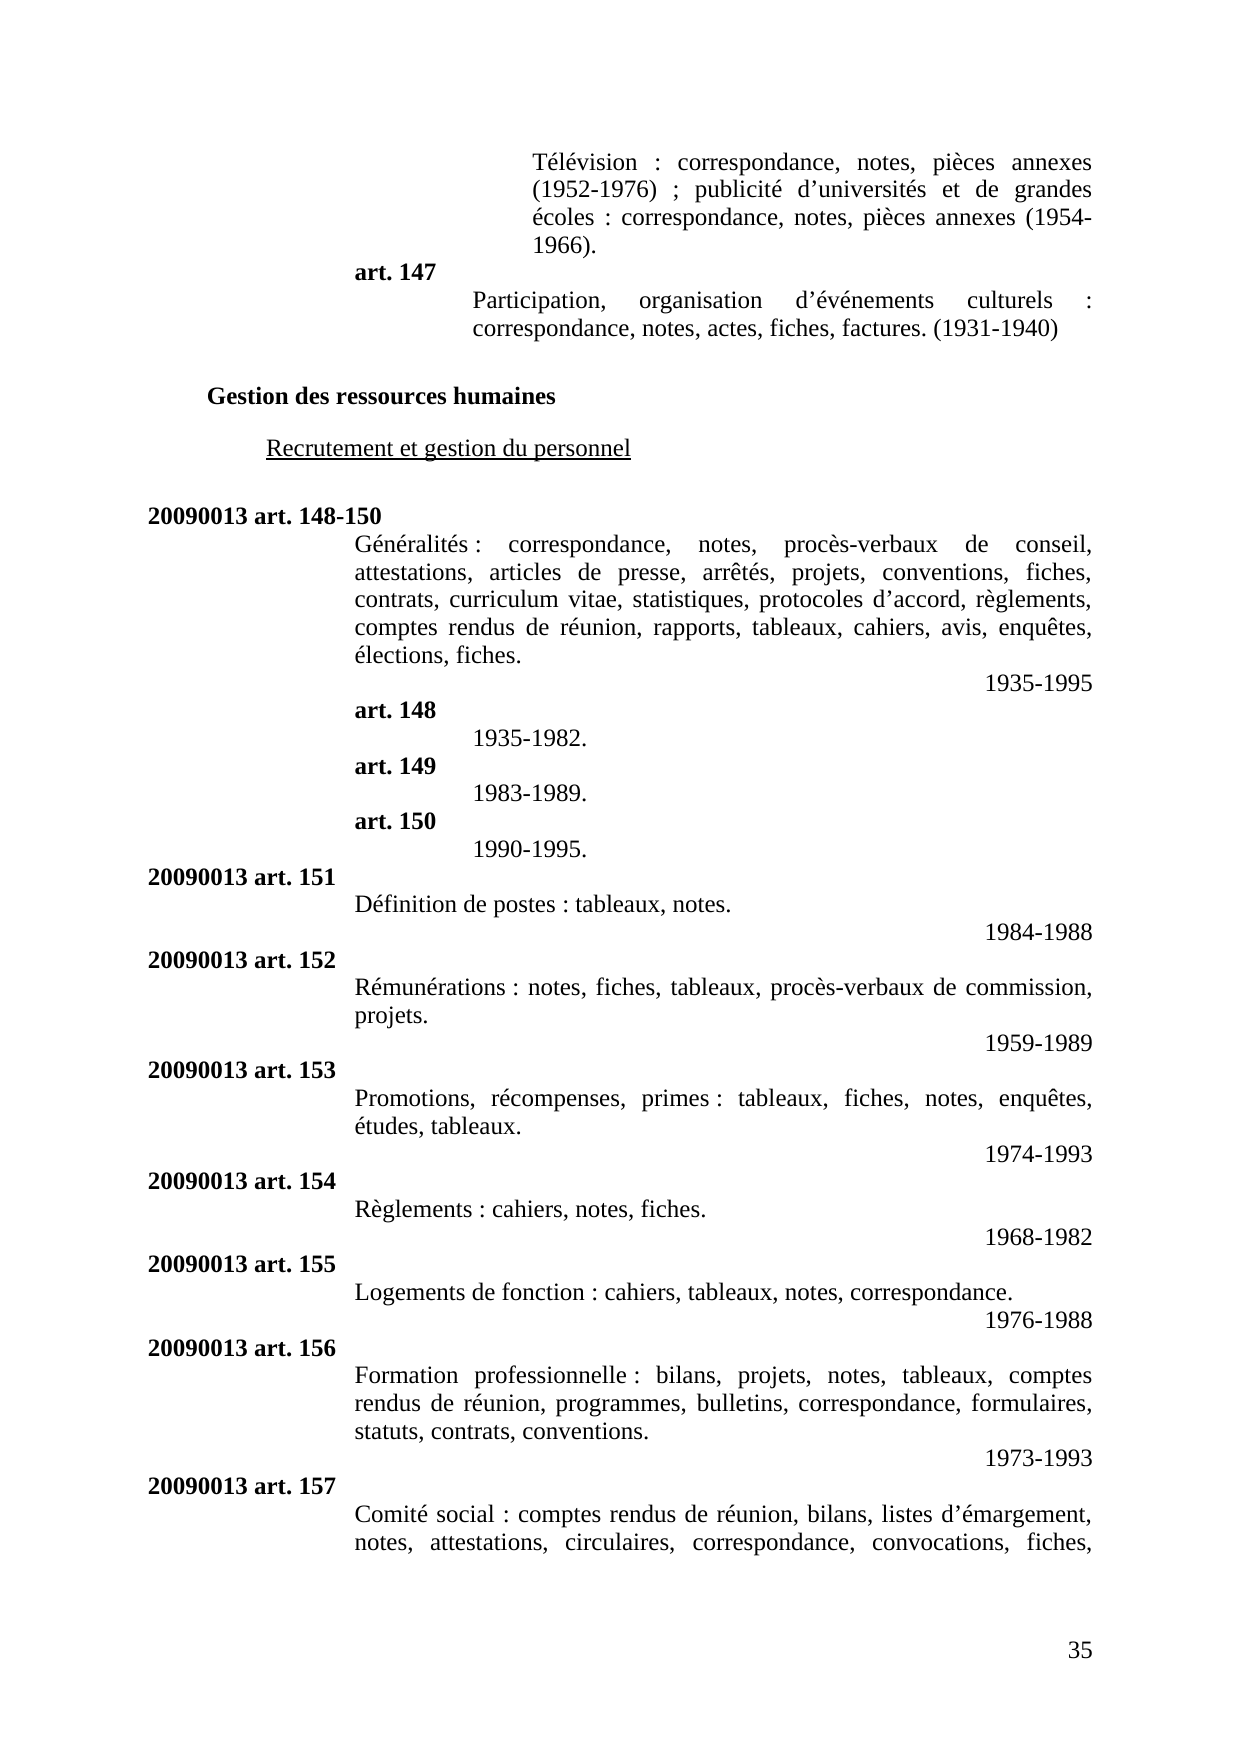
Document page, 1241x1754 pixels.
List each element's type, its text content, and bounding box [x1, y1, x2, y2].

text 20090013 art. 152 [148, 946, 1093, 973]
text 20090013 art. 155 [148, 1251, 1093, 1278]
text 20090013 art. 148-150 [148, 502, 1093, 530]
text Comité social : comptes rendus de réunion, bilans, listes d’émargement, notes, attestations, circulaires, correspondance, convocations, fiches, [354, 1500, 1093, 1555]
text art. 147 [354, 258, 1093, 286]
text Recrutement et gestion du personnel [207, 434, 1093, 462]
text 20090013 art. 157 [148, 1472, 1093, 1500]
text art. 150 [354, 807, 1093, 835]
text 1935-1982. [472, 724, 1093, 752]
text 20090013 art. 154 [148, 1167, 1093, 1195]
text 1976-1988 [148, 1306, 1093, 1334]
text 1959-1989 [148, 1029, 1093, 1057]
text Rémunérations : notes, fiches, tableaux, procès-verbaux de commission, projets. [354, 973, 1093, 1029]
text Télévision : correspondance, notes, pièces annexes (1952-1976) ; publicité d’universités et de grandes écoles : correspondance, notes, pièces annexes (1954-1966). [532, 148, 1093, 258]
text Participation, organisation d’événements culturels : correspondance, notes, actes, fiches, factures. (1931-1940) [472, 286, 1093, 342]
text Règlements : cahiers, notes, fiches. [354, 1195, 1093, 1223]
text Gestion des ressources humaines [148, 382, 1093, 409]
text Formation professionnelle : bilans, projets, notes, tableaux, comptes rendus de réunion, programmes, bulletins, correspondance, formulaires, statuts, contrats, conventions. [354, 1361, 1093, 1444]
text 1973-1993 [148, 1444, 1093, 1472]
text 1990-1995. [472, 835, 1093, 863]
text art. 148 [354, 696, 1093, 724]
text Logements de fonction : cahiers, tableaux, notes, correspondance. [354, 1278, 1093, 1306]
text Promotions, récompenses, primes : tableaux, fiches, notes, enquêtes, études, tableaux. [354, 1084, 1093, 1140]
text 1974-1993 [148, 1140, 1093, 1167]
text 1968-1982 [148, 1223, 1093, 1251]
text Définition de postes : tableaux, notes. [354, 890, 1093, 918]
text 20090013 art. 156 [148, 1334, 1093, 1361]
text art. 149 [354, 752, 1093, 779]
text 1983-1989. [472, 779, 1093, 807]
text Généralités : correspondance, notes, procès-verbaux de conseil, attestations, articles de presse, arrêtés, projets, conventions, fiches, contrats, curriculum vitae, statistiques, protocoles d’accord, règlements, comptes rendus de réunion, rapports, tableaux, cahiers, avis, enquêtes, élections, fiches. [354, 530, 1093, 669]
text 1984-1988 [148, 918, 1093, 946]
text 20090013 art. 151 [148, 863, 1093, 890]
text 1935-1995 [148, 669, 1093, 696]
text 20090013 art. 153 [148, 1057, 1093, 1084]
